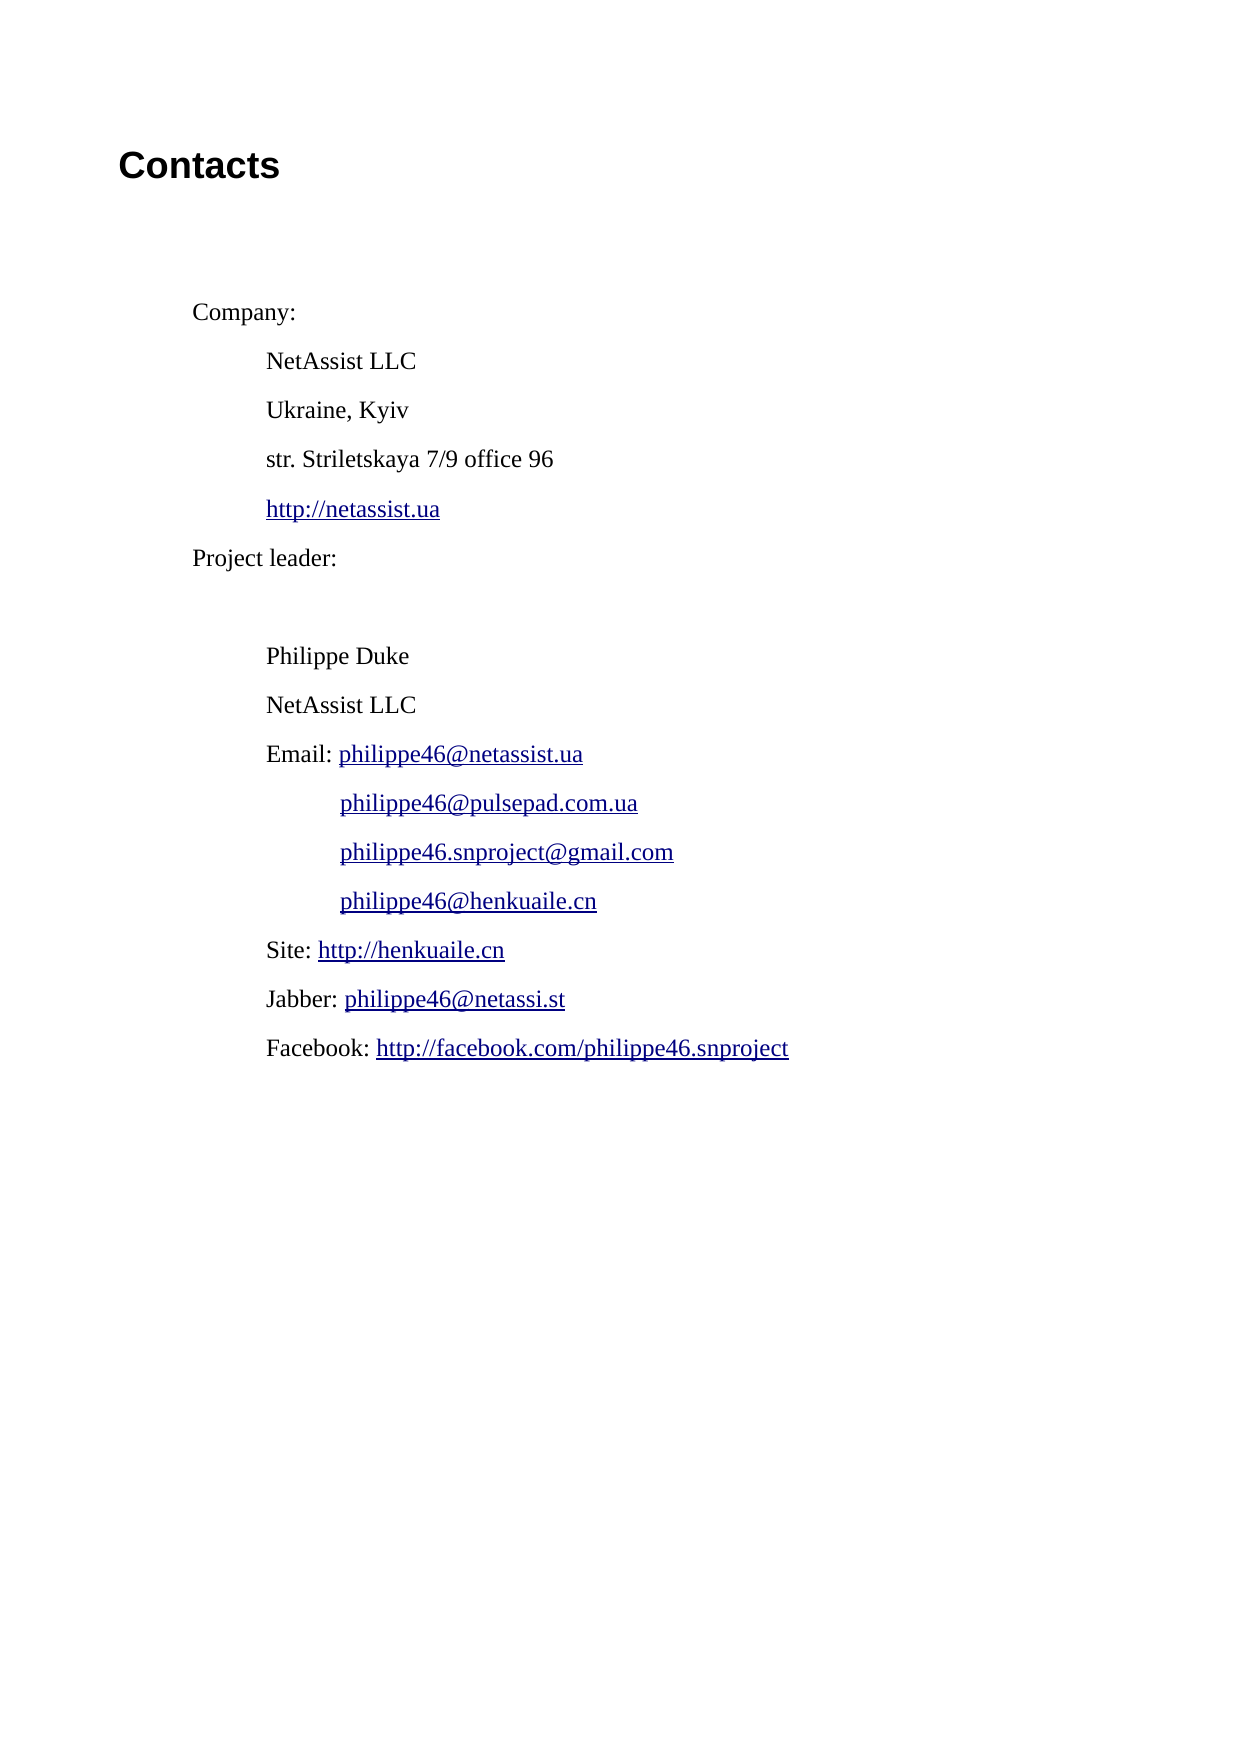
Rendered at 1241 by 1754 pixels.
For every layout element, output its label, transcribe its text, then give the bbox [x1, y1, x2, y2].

text Philippe Duke [118, 641, 1122, 669]
text philippe46@henkuaile.cn [118, 886, 1122, 915]
text Facebook: http://facebook.com/philippe46.snproject [118, 1033, 1122, 1062]
text NetAssist LLC [118, 690, 1122, 719]
text http://netassist.ua [118, 494, 1122, 522]
text Jabber: philippe46@netassi.st [118, 984, 1122, 1013]
text str. Striletskaya 7/9 office 96 [118, 444, 1122, 473]
text philippe46@pulsepad.com.ua [118, 788, 1122, 817]
text philippe46.snproject@gmail.com [118, 837, 1122, 866]
subtitle Contacts [118, 143, 1122, 187]
text NetAssist LLC [118, 346, 1122, 375]
text Email: philippe46@netassist.ua [118, 739, 1122, 768]
text Site: http://henkuaile.cn [118, 935, 1122, 964]
text Ukraine, Kyiv [118, 396, 1122, 424]
text Project leader: [118, 543, 1122, 571]
text Company: [118, 297, 1122, 326]
